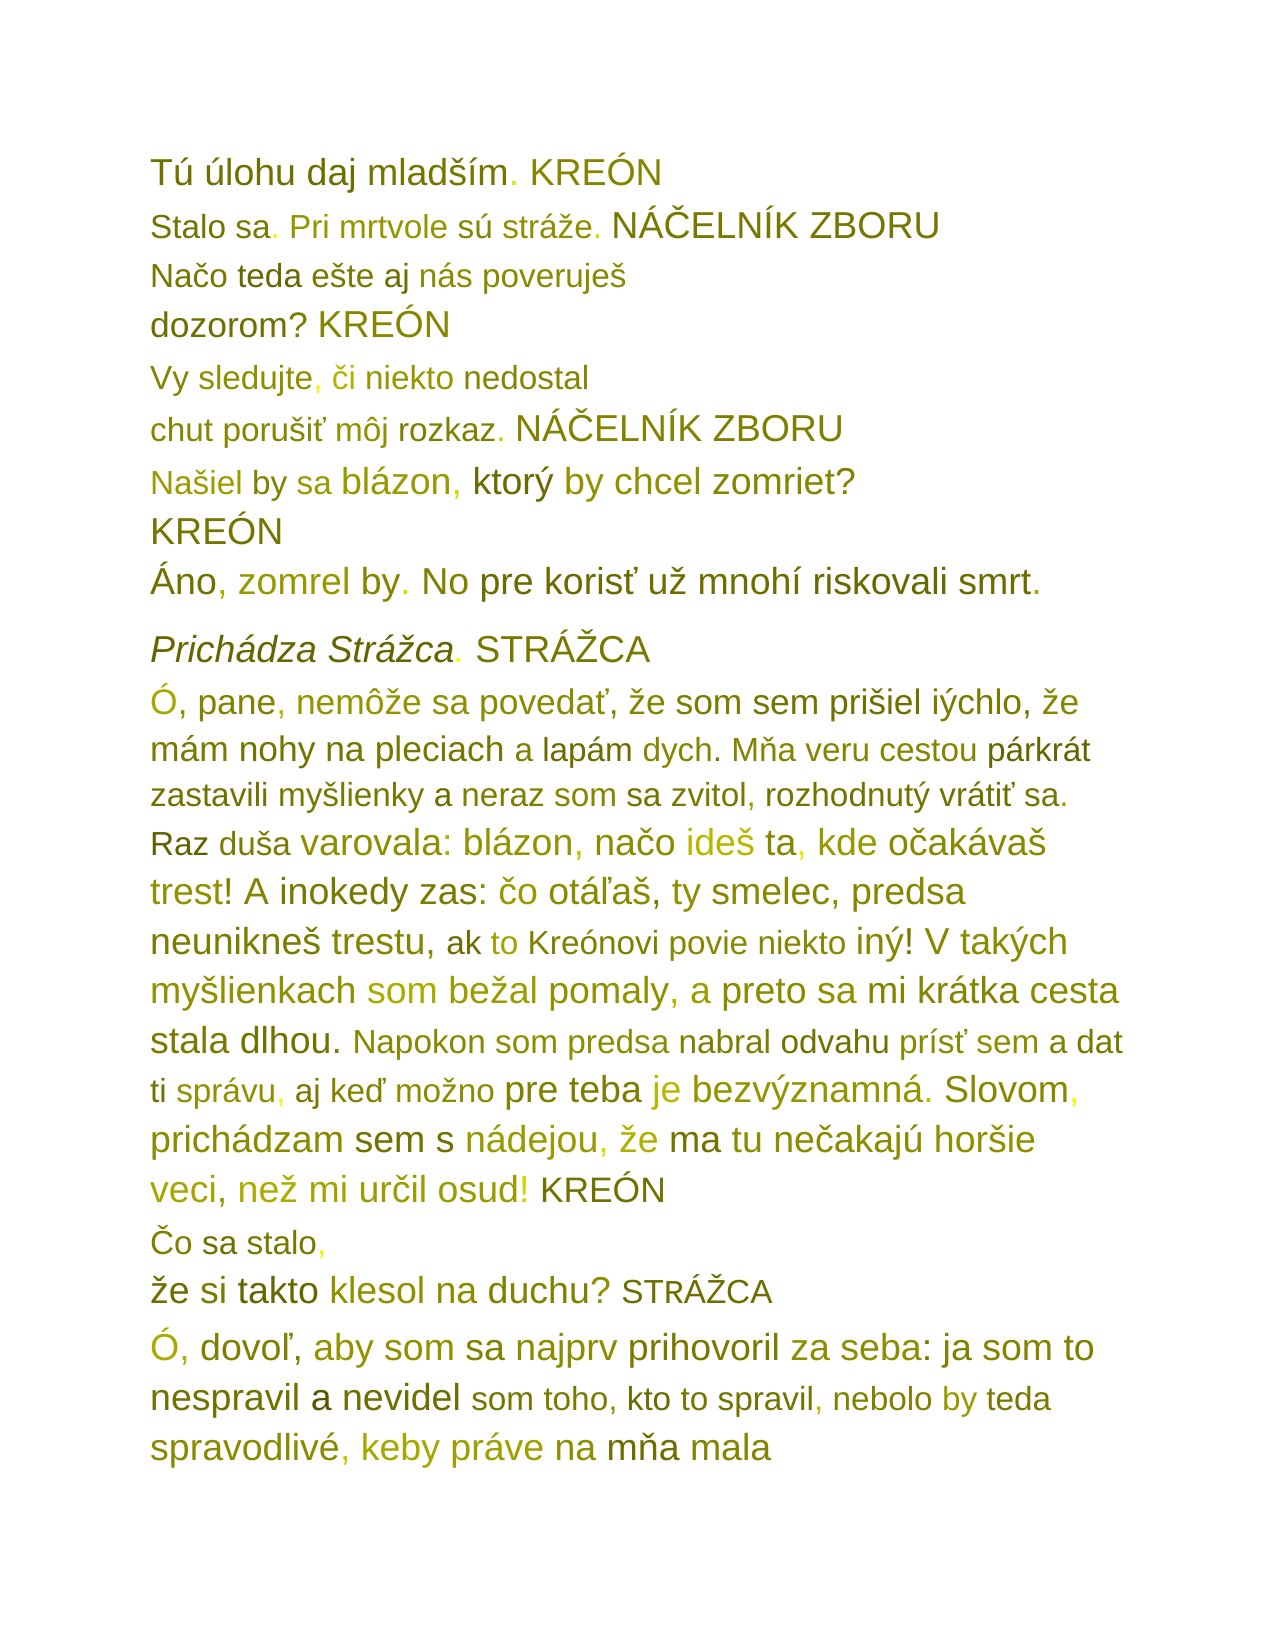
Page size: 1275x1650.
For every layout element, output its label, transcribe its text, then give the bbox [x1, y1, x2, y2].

text Ó, dovoľ, aby som sa najprv prihovoril za seba: ja som to nespravil a nevidel som toho, kto to spravil, nebolo by teda spravodlivé, keby práve na mňa mala [150, 1326, 1125, 1468]
text KREÓN [150, 509, 1125, 552]
text dozorom? KREÓN [150, 303, 1125, 346]
text že si takto klesol na duchu? STRÁŽCA [150, 1268, 1125, 1314]
text Načo teda ešte aj nás poveruješ [150, 257, 1125, 295]
text Ó, pane, nemôže sa povedať, že som sem prišiel iýchlo, že mám nohy na pleciach a lapám dych. Mňa veru cestou párkrát zastavili myšlienky a neraz som sa zvitol, rozhodnutý vrátiť sa. Raz duša varovala: blázon, načo ideš ta, kde očakávaš trest! A inokedy zas: čo otáľaš, ty smelec, predsa neunikneš trestu, ak to Kreónovi povie niekto iný! V takých myšlienkach som bežal pomaly, a preto sa mi krátka cesta stala dlhou. Napokon som predsa nabral odvahu prísť sem a dat ti správu, aj keď možno pre teba je bezvýznamná. Slovom, prichádzam sem s nádejou, že ma tu nečakajú horšie [150, 682, 1125, 1160]
text Našiel by sa blázon, ktorý by chcel zomriet? [150, 459, 1125, 502]
text Áno, zomrel by. No pre korisť už mnohí riskovali smrt. [150, 559, 1125, 602]
text Stalo sa. Pri mrtvole sú stráže. NÁČELNÍK ZBORU [150, 203, 1125, 247]
text Tú úlohu daj mladším. KREÓN [150, 150, 1125, 193]
text veci, než mi určil osud! KREÓN [150, 1167, 1125, 1210]
text chut porušiť môj rozkaz. NÁČELNÍK ZBORU [150, 406, 1125, 449]
text Vy sledujte, či niekto nedostal [150, 358, 1125, 396]
text Prichádza Strážca. STRÁŽCA [150, 627, 1125, 671]
text Čo sa stalo, [150, 1223, 1125, 1261]
